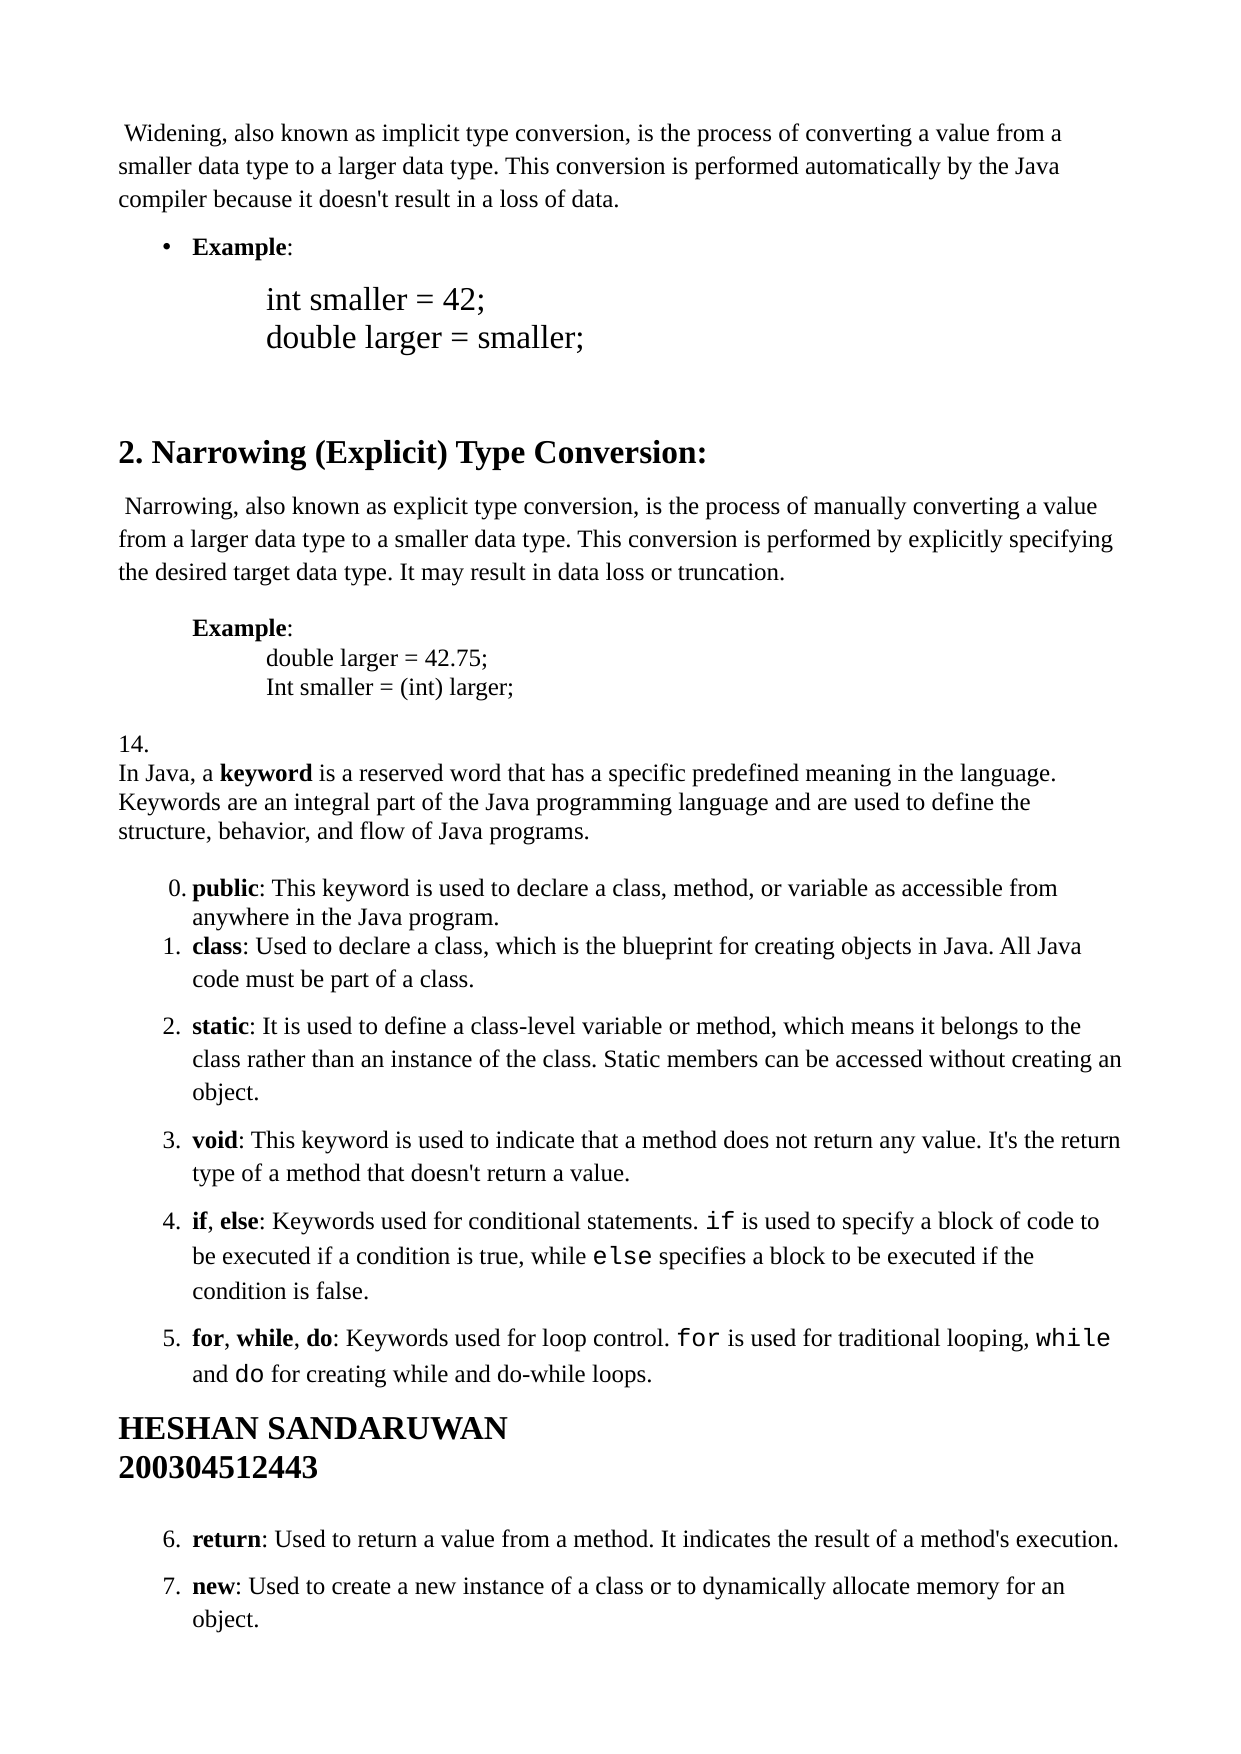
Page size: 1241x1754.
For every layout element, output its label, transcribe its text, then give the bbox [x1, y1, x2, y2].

text int smaller = 42; [118, 279, 1122, 318]
text Widening, also known as implicit type conversion, is the process of converting a value from a smaller data type to a larger data type. This conversion is performed automatically by the Java compiler because it doesn't result in a loss of data. [118, 118, 1122, 213]
text HESHAN SANDARUWAN [118, 1409, 1122, 1447]
list static: It is used to define a class-level variable or method, which means it belongs to the class rather than an instance of the class. Static members can be accessed without creating an object. [162, 1011, 1122, 1106]
text 200304512443 [118, 1447, 1122, 1485]
list class: Used to declare a class, which is the blueprint for creating objects in Java. All Java code must be part of a class. [162, 931, 1122, 993]
text 2. Narrowing (Explicit) Type Conversion: [118, 433, 1122, 471]
text 14. [118, 729, 1122, 758]
list new: Used to create a new instance of a class or to dynamically allocate memory for an object. [162, 1571, 1122, 1633]
text Narrowing, also known as explicit type conversion, is the process of manually converting a value from a larger data type to a smaller data type. This conversion is performed by explicitly specifying the desired target data type. It may result in data loss or truncation. [118, 491, 1122, 586]
list return: Used to return a value from a method. It indicates the result of a method's execution. [162, 1524, 1122, 1552]
text 0. public: This keyword is used to declare a class, method, or variable as accessible from anywhere in the Java program. [118, 873, 1122, 931]
list for, while, do: Keywords used for loop control. for is used for traditional looping, while and do for creating while and do-while loops. [162, 1323, 1122, 1389]
text double larger = 42.75; [118, 643, 1122, 672]
text double larger = smaller; [118, 318, 1122, 356]
list Example: [162, 232, 1122, 261]
text In Java, a keyword is a reserved word that has a specific predefined meaning in the language. Keywords are an integral part of the Java programming language and are used to define the structure, behavior, and flow of Java programs. [118, 758, 1122, 844]
list void: This keyword is used to indicate that a method does not return any value. It's the return type of a method that doesn't return a value. [162, 1125, 1122, 1187]
text Int smaller = (int) larger; [118, 672, 1122, 701]
list if, else: Keywords used for conditional statements. if is used to specify a block of code to be executed if a condition is true, while else specifies a block to be executed if the condition is false. [162, 1206, 1122, 1305]
text Example: [118, 605, 1122, 643]
